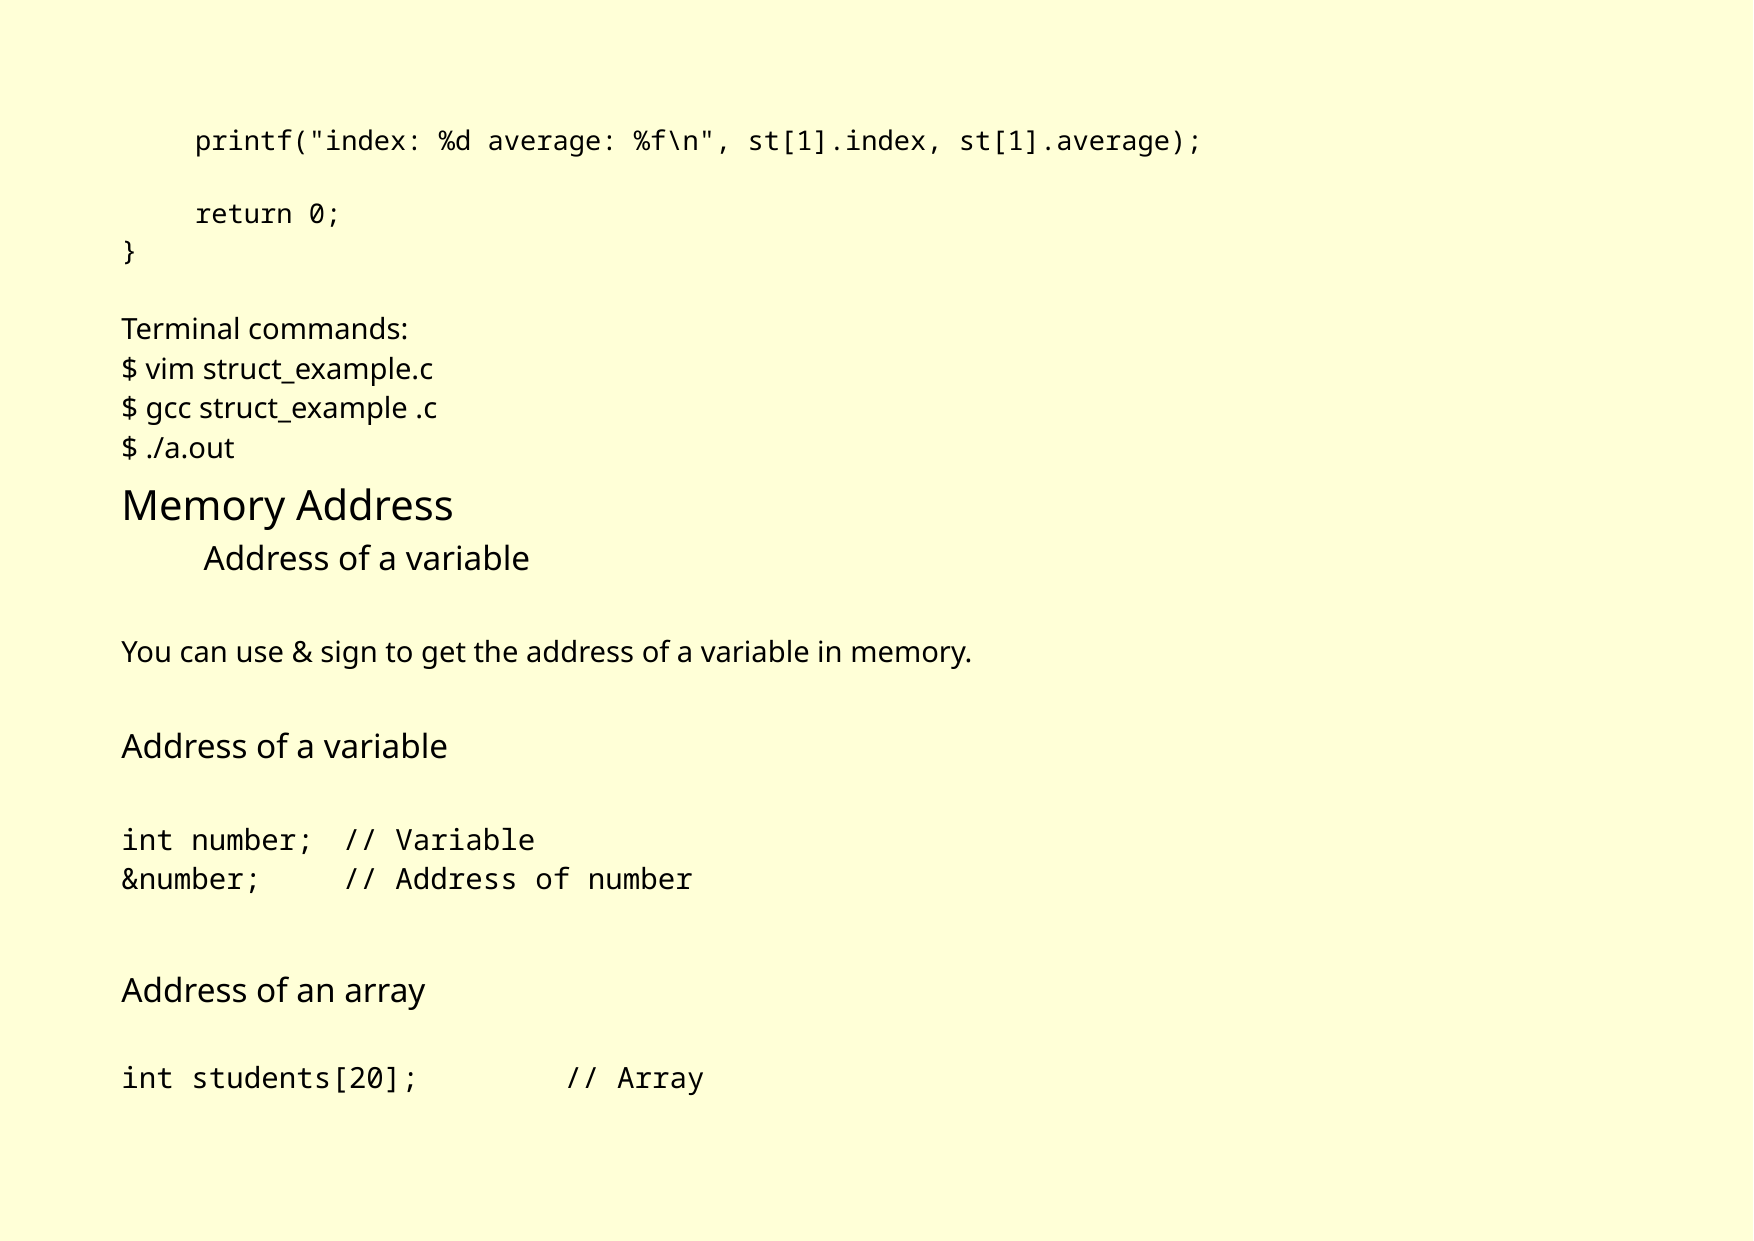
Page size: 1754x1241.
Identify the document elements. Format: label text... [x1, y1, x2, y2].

text $ vim struct_example.c [121, 348, 1632, 388]
text $ gcc struct_example .c [121, 388, 1632, 427]
text You can use & sign to get the address of a variable in memory. [121, 632, 1632, 671]
text Address of a variable [121, 535, 1632, 581]
text Terminal commands: [121, 308, 1632, 348]
text printf("index: %d average: %f\n", st[1].index, st[1].average); [121, 121, 1632, 158]
text int number; // Variable [121, 819, 1632, 858]
text Memory Address [121, 467, 1632, 535]
text &number; // Address of number [121, 858, 1632, 898]
text $ ./a.out [121, 427, 1632, 467]
text return 0; [121, 195, 1632, 232]
text int students[20]; // Array [121, 1057, 1632, 1097]
text } [121, 232, 1632, 269]
text Address of a variable [121, 722, 1632, 768]
text Address of an array [121, 966, 1632, 1012]
